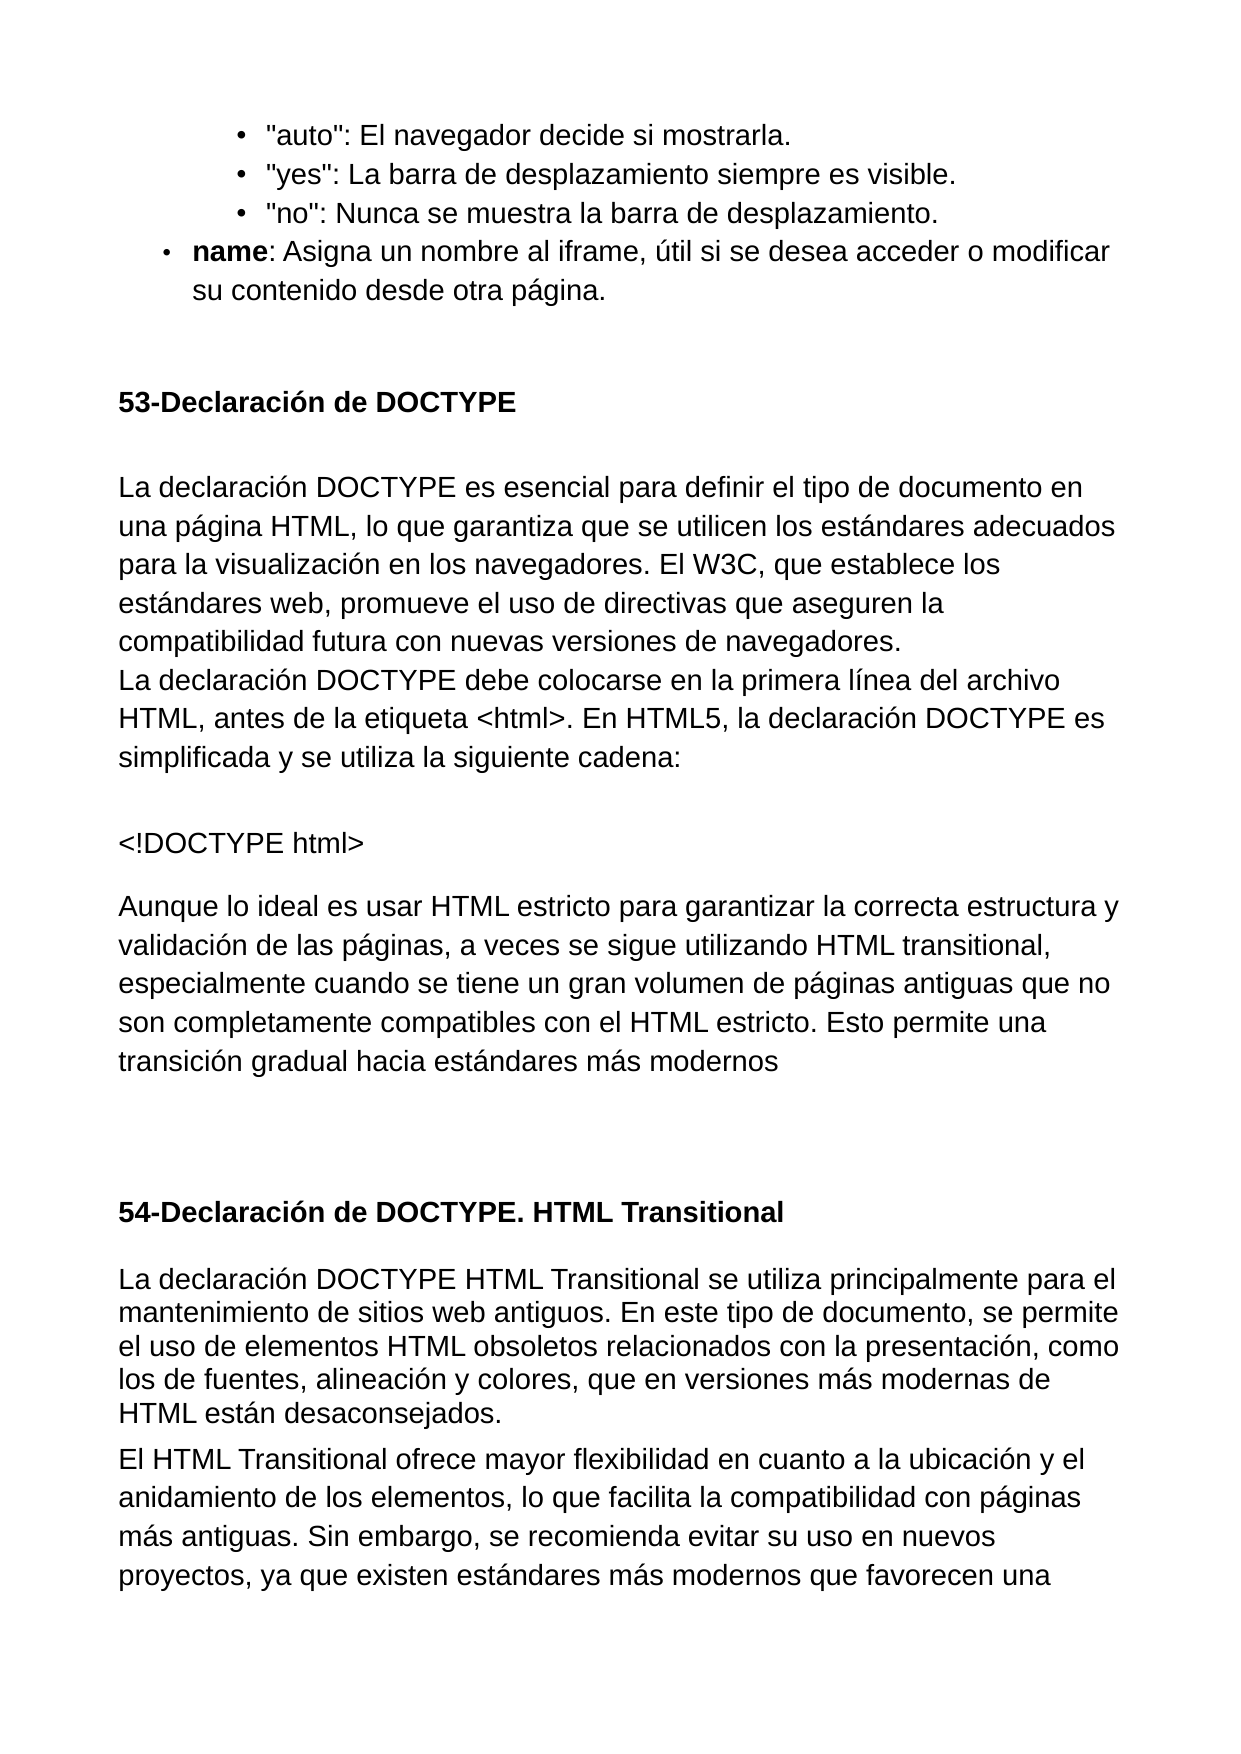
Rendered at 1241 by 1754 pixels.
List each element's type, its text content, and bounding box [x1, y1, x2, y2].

subtitle 53-Declaración de DOCTYPE [118, 385, 1122, 419]
text <!DOCTYPE html> [118, 826, 1122, 860]
list name: Asigna un nombre al iframe, útil si se desea acceder o modificar su contenido desde otra página. [162, 234, 1122, 306]
text Aunque lo ideal es usar HTML estricto para garantizar la correcta estructura y validación de las páginas, a veces se sigue utilizando HTML transitional, especialmente cuando se tiene un gran volumen de páginas antiguas que no son completamente compatibles con el HTML estricto. Esto permite una transición gradual hacia estándares más modernos [118, 889, 1122, 1077]
list "auto": El navegador decide si mostrarla. [236, 118, 1122, 152]
list "yes": La barra de desplazamiento siempre es visible. [236, 157, 1122, 191]
text La declaración DOCTYPE debe colocarse en la primera línea del archivo HTML, antes de la etiqueta <html>. En HTML5, la declaración DOCTYPE es simplificada y se utiliza la siguiente cadena: [118, 663, 1122, 773]
text La declaración DOCTYPE es esencial para definir el tipo de documento en una página HTML, lo que garantiza que se utilicen los estándares adecuados para la visualización en los navegadores. El W3C, que establece los estándares web, promueve el uso de directivas que aseguren la compatibilidad futura con nuevas versiones de navegadores. [118, 470, 1122, 658]
list "no": Nunca se muestra la barra de desplazamiento. [236, 196, 1122, 229]
subtitle 54-Declaración de DOCTYPE. HTML Transitional La declaración DOCTYPE HTML Transitional se utiliza principalmente para el mantenimiento de sitios web antiguos. En este tipo de documento, se permite el uso de elementos HTML obsoletos relacionados con la presentación, como los de fuentes, alineación y colores, que en versiones más modernas de HTML están desaconsejados. [118, 1195, 1122, 1429]
text El HTML Transitional ofrece mayor flexibilidad en cuanto a la ubicación y el anidamiento de los elementos, lo que facilita la compatibilidad con páginas más antiguas. Sin embargo, se recomienda evitar su uso en nuevos proyectos, ya que existen estándares más modernos que favorecen una [118, 1442, 1122, 1591]
